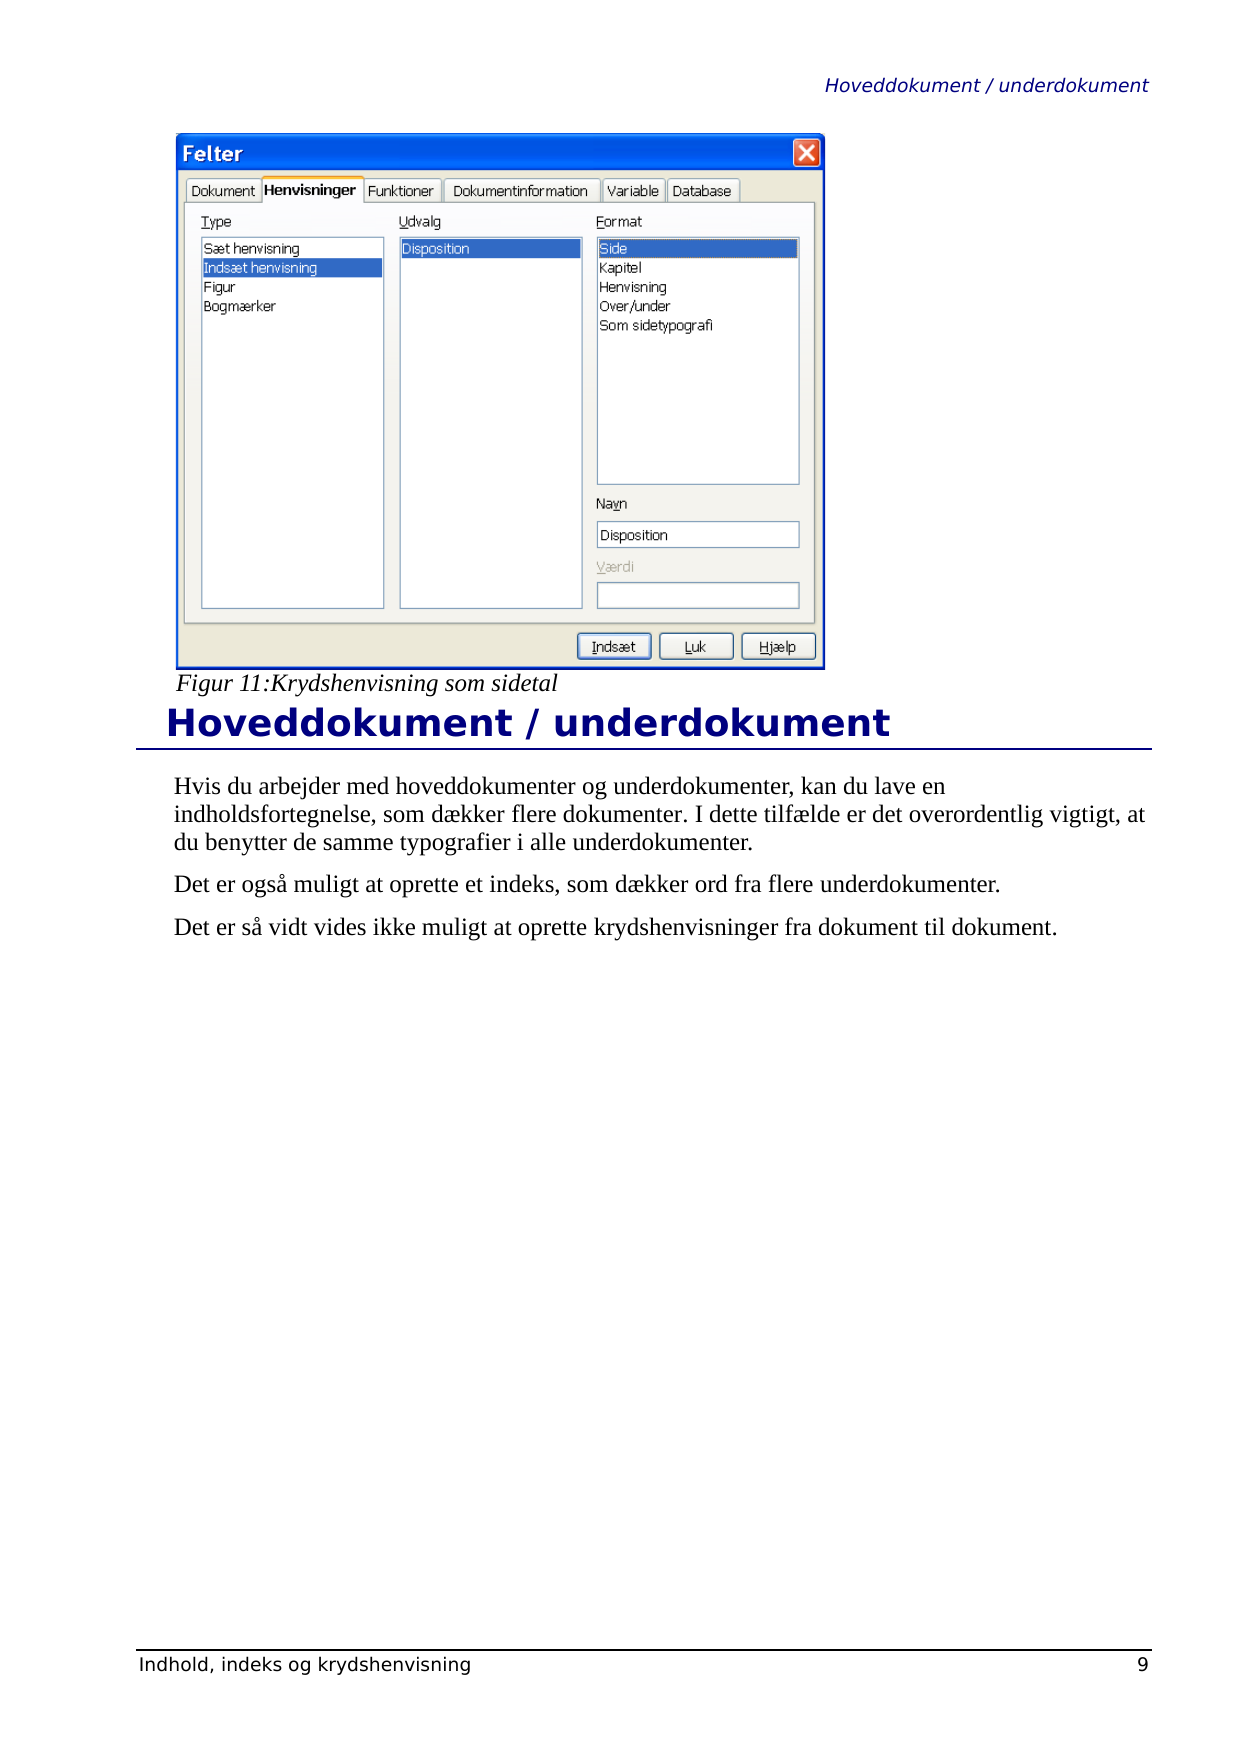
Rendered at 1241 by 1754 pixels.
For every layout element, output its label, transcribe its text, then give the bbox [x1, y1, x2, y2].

picture [175, 133, 826, 670]
text Det er så vidt vides ikke muligt at oprette krydshenvisninger fra dokument til dokument. [174, 913, 1152, 941]
text Figur 11:Krydshenvisning som sidetal [176, 670, 825, 697]
text Det er også muligt at oprette et indeks, som dækker ord fra flere underdokumenter. [174, 870, 1152, 898]
subtitle Hoveddokument / underdokument [136, 134, 1152, 748]
text Hvis du arbejder med hoveddokumenter og underdokumenter, kan du lave en indholdsfortegnelse, som dækker flere dokumenter. I dette tilfælde er det overordentlig vigtigt, at du benytter de samme typografier i alle underdokumenter. [174, 772, 1152, 856]
